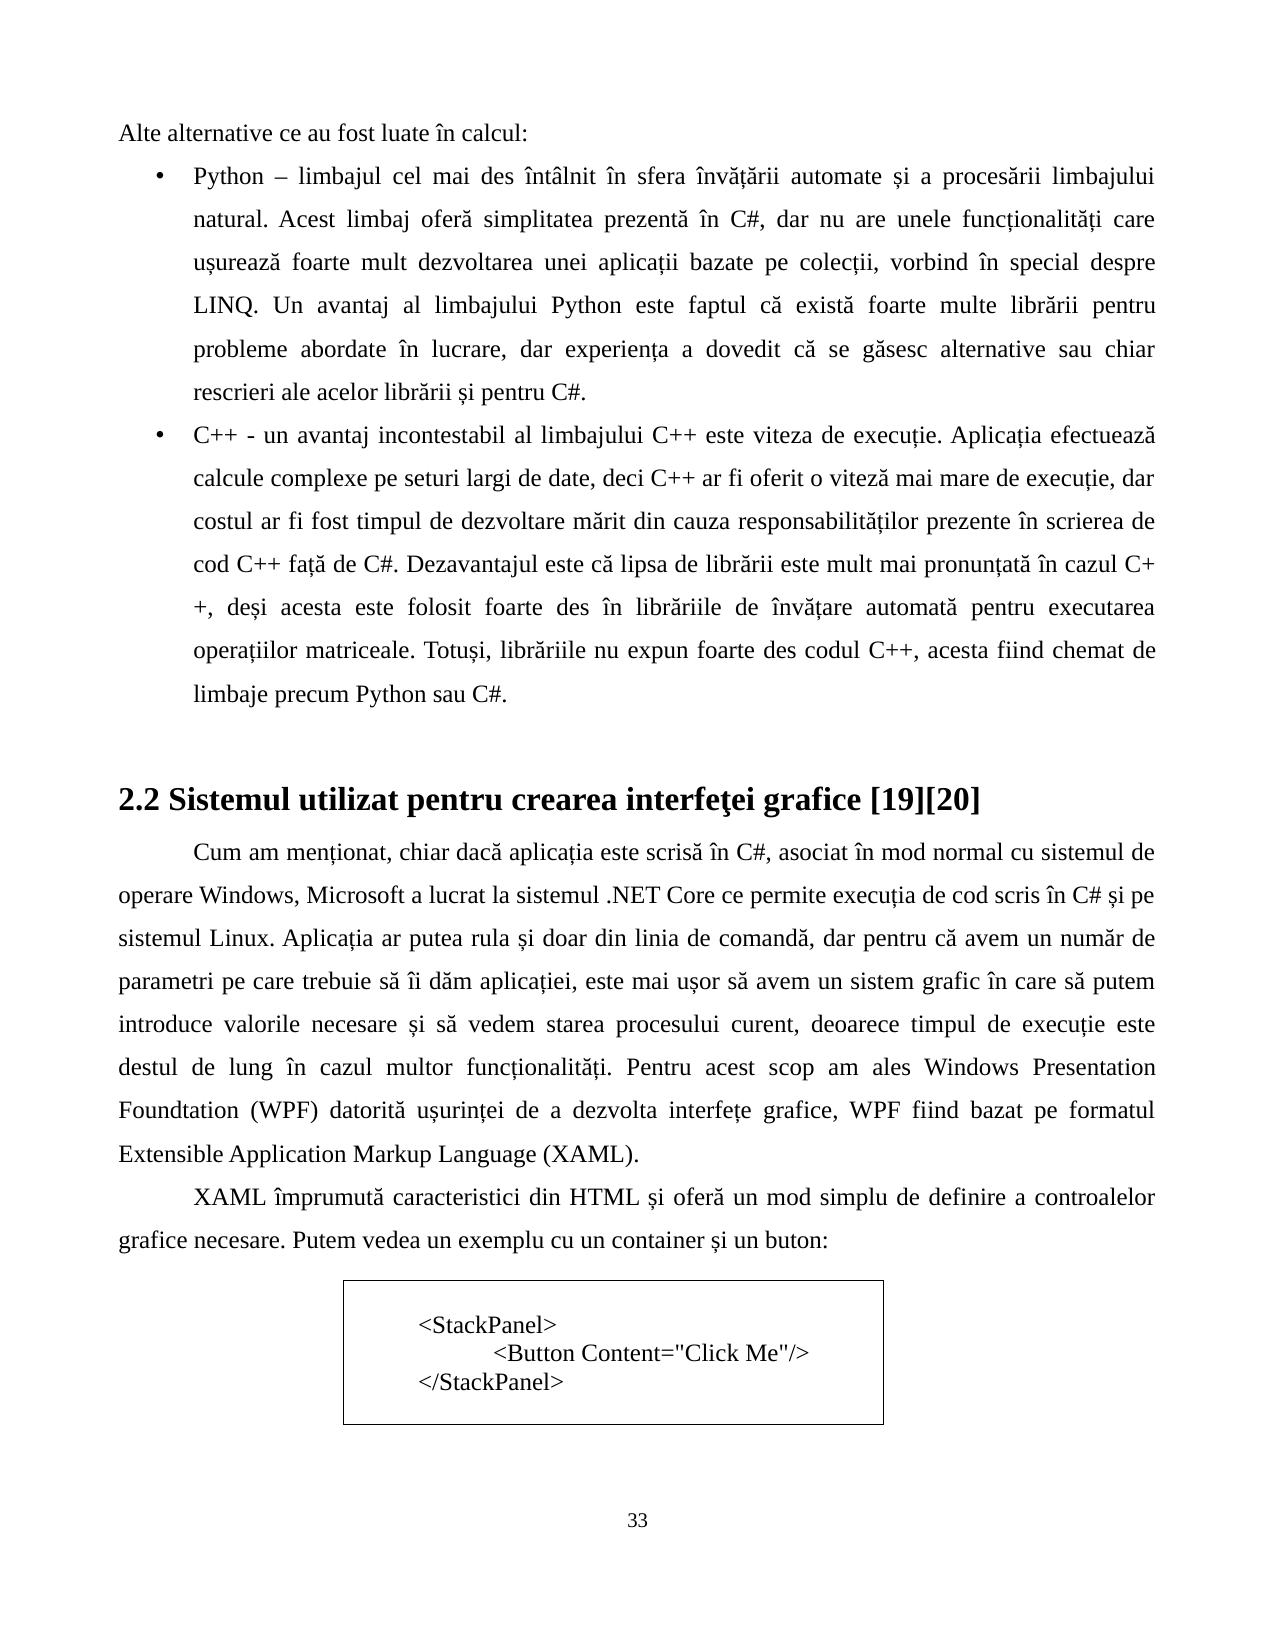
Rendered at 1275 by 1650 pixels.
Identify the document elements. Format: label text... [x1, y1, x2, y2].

subtitle Cum am menționat, chiar dacă aplicația este scrisă în C#, asociat în mod normal cu sistemul de operare Windows, Microsoft a lucrat la sistemul .NET Core ce permite execuția de cod scris în C# și pe sistemul Linux. Aplicația ar putea rula și doar din linia de comandă, dar pentru că avem un număr de parametri pe care trebuie să îi dăm aplicației, este mai ușor să avem un sistem grafic în care să putem introduce valorile necesare și să vedem starea procesului curent, deoarece timpul de execuție este destul de lung în cazul multor funcționalități. Pentru acest scop am ales Windows Presentation Foundtation (WPF) datorită ușurinței de a dezvolta interfețe grafice, WPF fiind bazat pe formatul Extensible Application Markup Language (XAML). [118, 837, 1157, 1167]
subtitle 2.2 Sistemul utilizat pentru crearea interfeţei grafice [19][20] [118, 779, 1157, 818]
subtitle Alte alternative ce au fost luate în calcul: [118, 118, 1157, 147]
subtitle C++ - un avantaj incontestabil al limbajului C++ este viteza de execuție. Aplicația efectuează calcule complexe pe seturi largi de date, deci C++ ar fi oferit o viteză mai mare de execuție, dar costul ar fi fost timpul de dezvoltare mărit din cauza responsabilităților prezente în scrierea de cod C++ față de C#. Dezavantajul este că lipsa de librării este mult mai pronunțată în cazul C++, deși acesta este folosit foarte des în librăriile de învățare automată pentru executarea operațiilor matriceale. Totuși, librăriile nu expun foarte des codul C++, acesta fiind chemat de limbaje precum Python sau C#. [156, 420, 1157, 707]
subtitle Python – limbajul cel mai des întâlnit în sfera învățării automate și a procesării limbajului natural. Acest limbaj oferă simplitatea prezentă în C#, dar nu are unele funcționalități care ușurează foarte mult dezvoltarea unei aplicații bazate pe colecții, vorbind în special despre LINQ. Un avantaj al limbajului Python este faptul că există foarte multe librării pentru probleme abordate în lucrare, dar experiența a dovedit că se găsesc alternative sau chiar rescrieri ale acelor librării și pentru C#. [156, 161, 1157, 406]
subtitle XAML împrumută caracteristici din HTML și oferă un mod simplu de definire a controalelor grafice necesare. Putem vedea un exemplu cu un container și un buton: [118, 1182, 1157, 1254]
